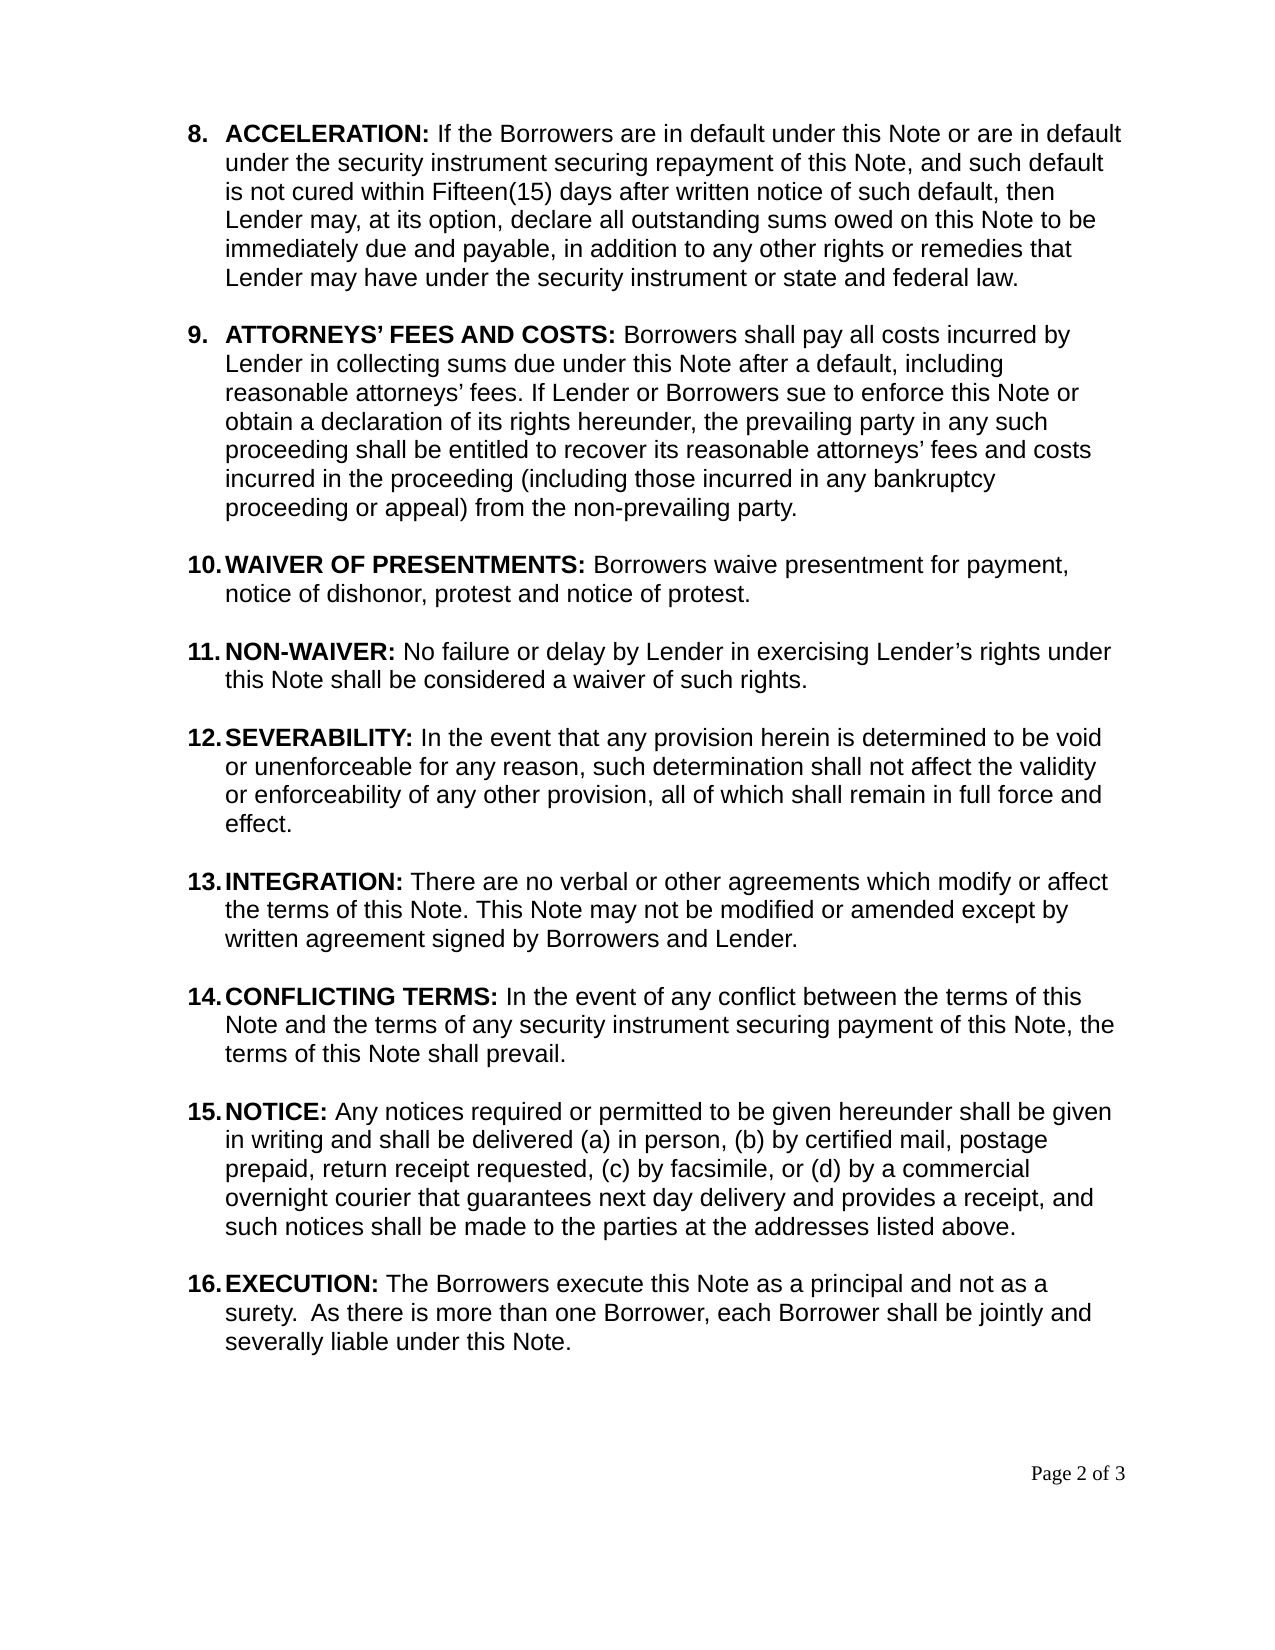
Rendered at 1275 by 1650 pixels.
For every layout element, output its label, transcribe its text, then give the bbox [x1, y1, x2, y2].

list CONFLICTING TERMS: In the event of any conflict between the terms of this Note and the terms of any security instrument securing payment of this Note, the terms of this Note shall prevail. [187, 982, 1125, 1068]
list EXECUTION: The Borrowers execute this Note as a principal and not as a surety. As there is more than one Borrower, each Borrower shall be jointly and severally liable under this Note. [187, 1269, 1125, 1355]
list NON-WAIVER: No failure or delay by Lender in exercising Lender’s rights under this Note shall be considered a waiver of such rights. [187, 637, 1125, 694]
list INTEGRATION: There are no verbal or other agreements which modify or affect the terms of this Note. This Note may not be modified or amended except by written agreement signed by Borrowers and Lender. [187, 867, 1125, 953]
list SEVERABILITY: In the event that any provision herein is determined to be void or unenforceable for any reason, such determination shall not affect the validity or enforceability of any other provision, all of which shall remain in full force and effect. [187, 723, 1125, 838]
list NOTICE: Any notices required or permitted to be given hereunder shall be given in writing and shall be delivered (a) in person, (b) by certified mail, postage prepaid, return receipt requested, (c) by facsimile, or (d) by a commercial overnight courier that guarantees next day delivery and provides a receipt, and such notices shall be made to the parties at the addresses listed above. [187, 1097, 1125, 1240]
list ACCELERATION: If the Borrowers are in default under this Note or are in default under the security instrument securing repayment of this Note, and such default is not cured within Fifteen(15) days after written notice of such default, then Lender may, at its option, declare all outstanding sums owed on this Note to be immediately due and payable, in addition to any other rights or remedies that Lender may have under the security instrument or state and federal law. [187, 119, 1125, 292]
list ATTORNEYS’ FEES AND COSTS: Borrowers shall pay all costs incurred by Lender in collecting sums due under this Note after a default, including reasonable attorneys’ fees. If Lender or Borrowers sue to enforce this Note or obtain a declaration of its rights hereunder, the prevailing party in any such proceeding shall be entitled to recover its reasonable attorneys’ fees and costs incurred in the proceeding (including those incurred in any bankruptcy proceeding or appeal) from the non-prevailing party. [187, 320, 1125, 522]
list WAIVER OF PRESENTMENTS: Borrowers waive presentment for payment, notice of dishonor, protest and notice of protest. [187, 550, 1125, 608]
